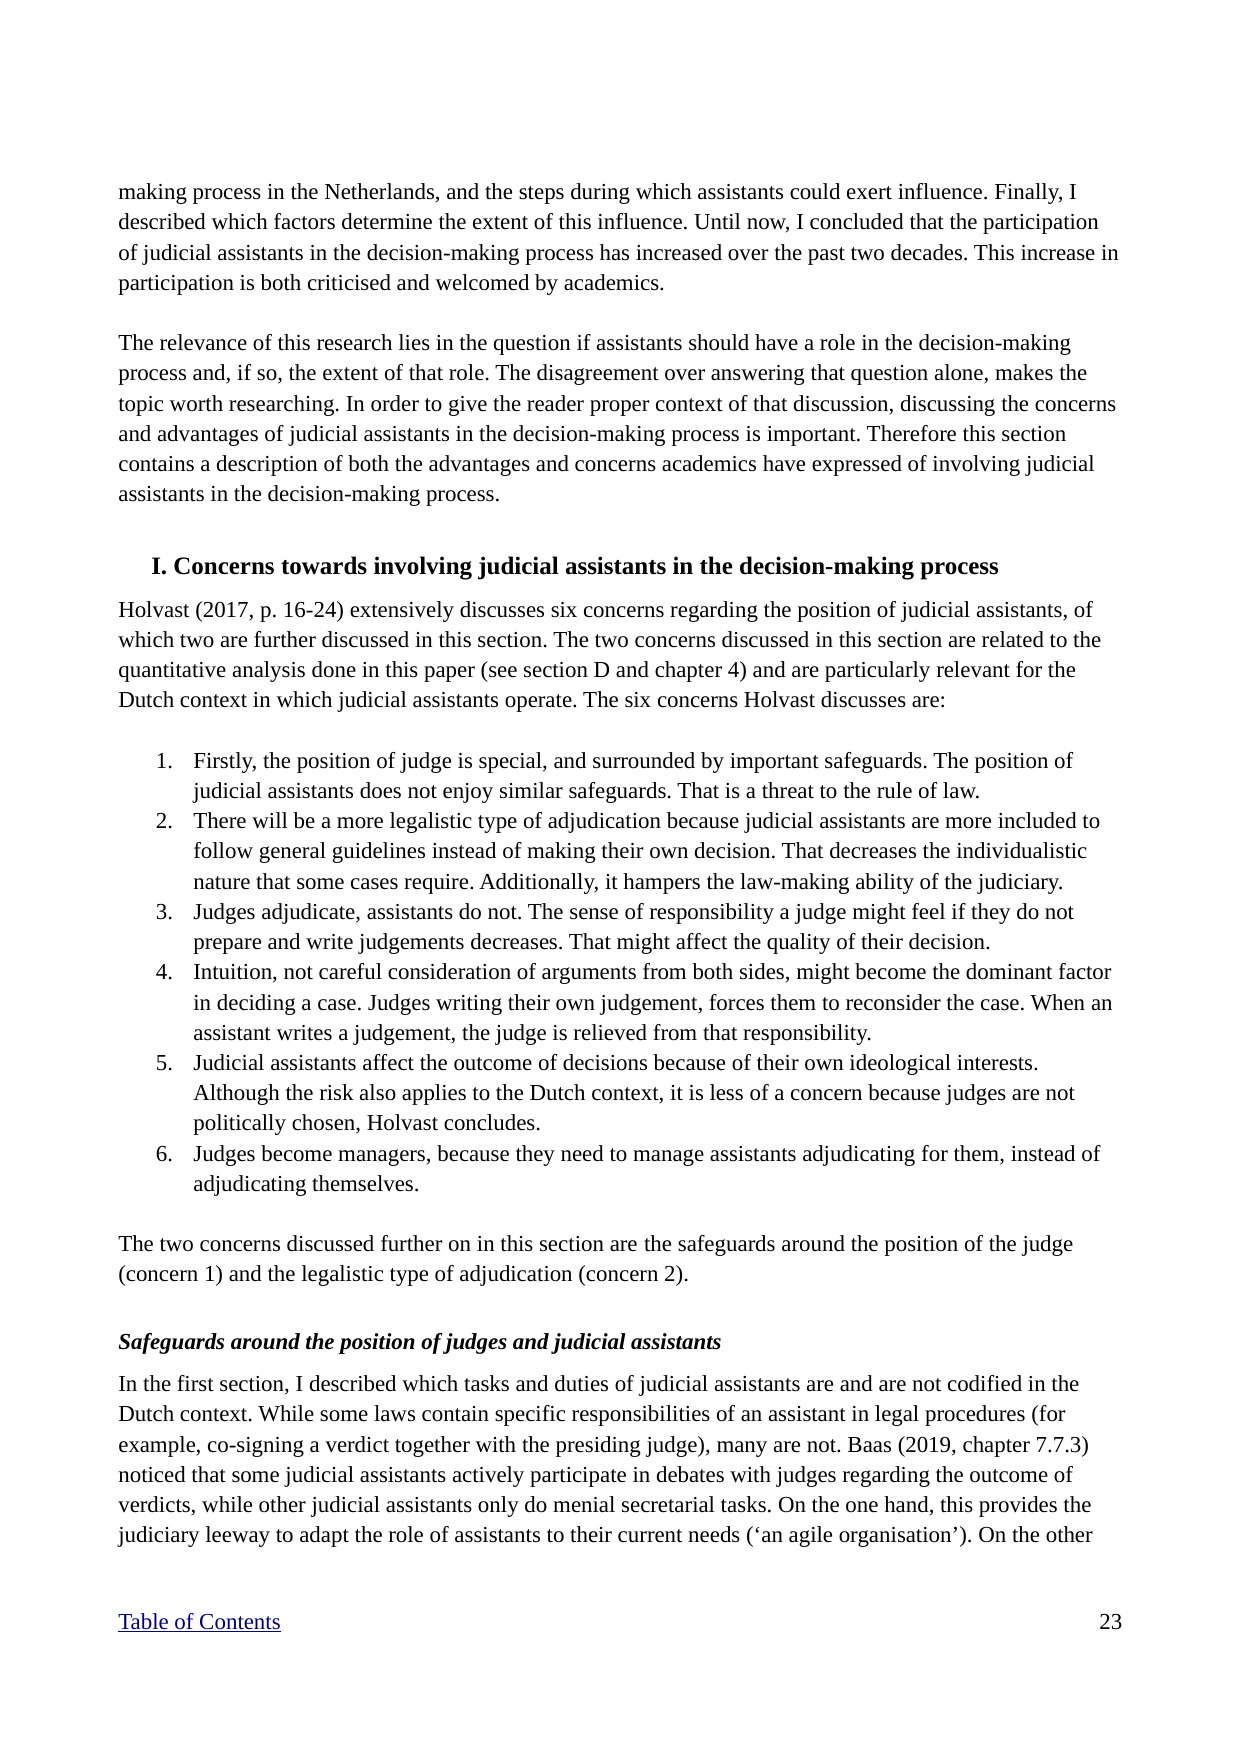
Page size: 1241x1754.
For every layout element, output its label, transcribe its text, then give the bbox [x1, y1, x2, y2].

list There will be a more legalistic type of adjudication because judicial assistants are more included to follow general guidelines instead of making their own decision. That decreases the individualistic nature that some cases require. Additionally, it hampers the law-making ability of the judiciary. [156, 807, 1122, 894]
list Judges adjudicate, assistants do not. The sense of responsibility a judge might feel if they do not prepare and write judgements decreases. That might affect the quality of their decision. [156, 898, 1122, 954]
list Judicial assistants affect the outcome of decisions because of their own ideological interests. Although the risk also applies to the Dutch context, it is less of a concern because judges are not politically chosen, Holvast concludes. [156, 1049, 1122, 1136]
list Judges become managers, because they need to manage assistants adjudicating for them, instead of adjudicating themselves. [156, 1140, 1122, 1196]
text making process in the Netherlands, and the steps during which assistants could exert influence. Finally, I described which factors determine the extent of this influence. Until now, I concluded that the participation of judicial assistants in the decision-making process has increased over the past two decades. This increase in participation is both criticised and welcomed by academics. [118, 178, 1122, 295]
text The two concerns discussed further on in this section are the safeguards around the position of the judge (concern 1) and the legalistic type of adjudication (concern 2). [118, 1230, 1122, 1287]
subtitle Safeguards around the position of judges and judicial assistants [118, 1328, 1122, 1354]
subtitle I. Concerns towards involving judicial assistants in the decision-making process [151, 551, 1122, 580]
list Firstly, the position of judge is special, and surrounded by important safeguards. The position of judicial assistants does not enjoy similar safeguards. That is a threat to the rule of law. [156, 747, 1122, 803]
text The relevance of this research lies in the question if assistants should have a role in the decision-making process and, if so, the extent of that role. The disagreement over answering that question alone, makes the topic worth researching. In order to give the reader proper context of that discussion, discussing the concerns and advantages of judicial assistants in the decision-making process is important. Therefore this section contains a description of both the advantages and concerns academics have expressed of involving judicial assistants in the decision-making process. [118, 329, 1122, 507]
text In the first section, I described which tasks and duties of judicial assistants are and are not codified in the Dutch context. While some laws contain specific responsibilities of an assistant in legal procedures (for example, co-signing a verdict together with the presiding judge), many are not. Baas (2019, chapter 7.7.3) noticed that some judicial assistants actively participate in debates with judges regarding the outcome of verdicts, while other judicial assistants only do menial secretarial tasks. On the one hand, this provides the judiciary leeway to adapt the role of assistants to their current needs (‘an agile organisation’). On the other [118, 1370, 1122, 1548]
list Intuition, not careful consideration of arguments from both sides, might become the dominant factor in deciding a case. Judges writing their own judgement, forces them to reconsider the case. When an assistant writes a judgement, the judge is relieved from that responsibility. [156, 958, 1122, 1045]
text Holvast (2017, p. 16-24) extensively discusses six concerns regarding the position of judicial assistants, of which two are further discussed in this section. The two concerns discussed in this section are related to the quantitative analysis done in this paper (see section D and chapter 4) and are particularly relevant for the Dutch context in which judicial assistants operate. The six concerns Holvast discusses are: [118, 596, 1122, 713]
